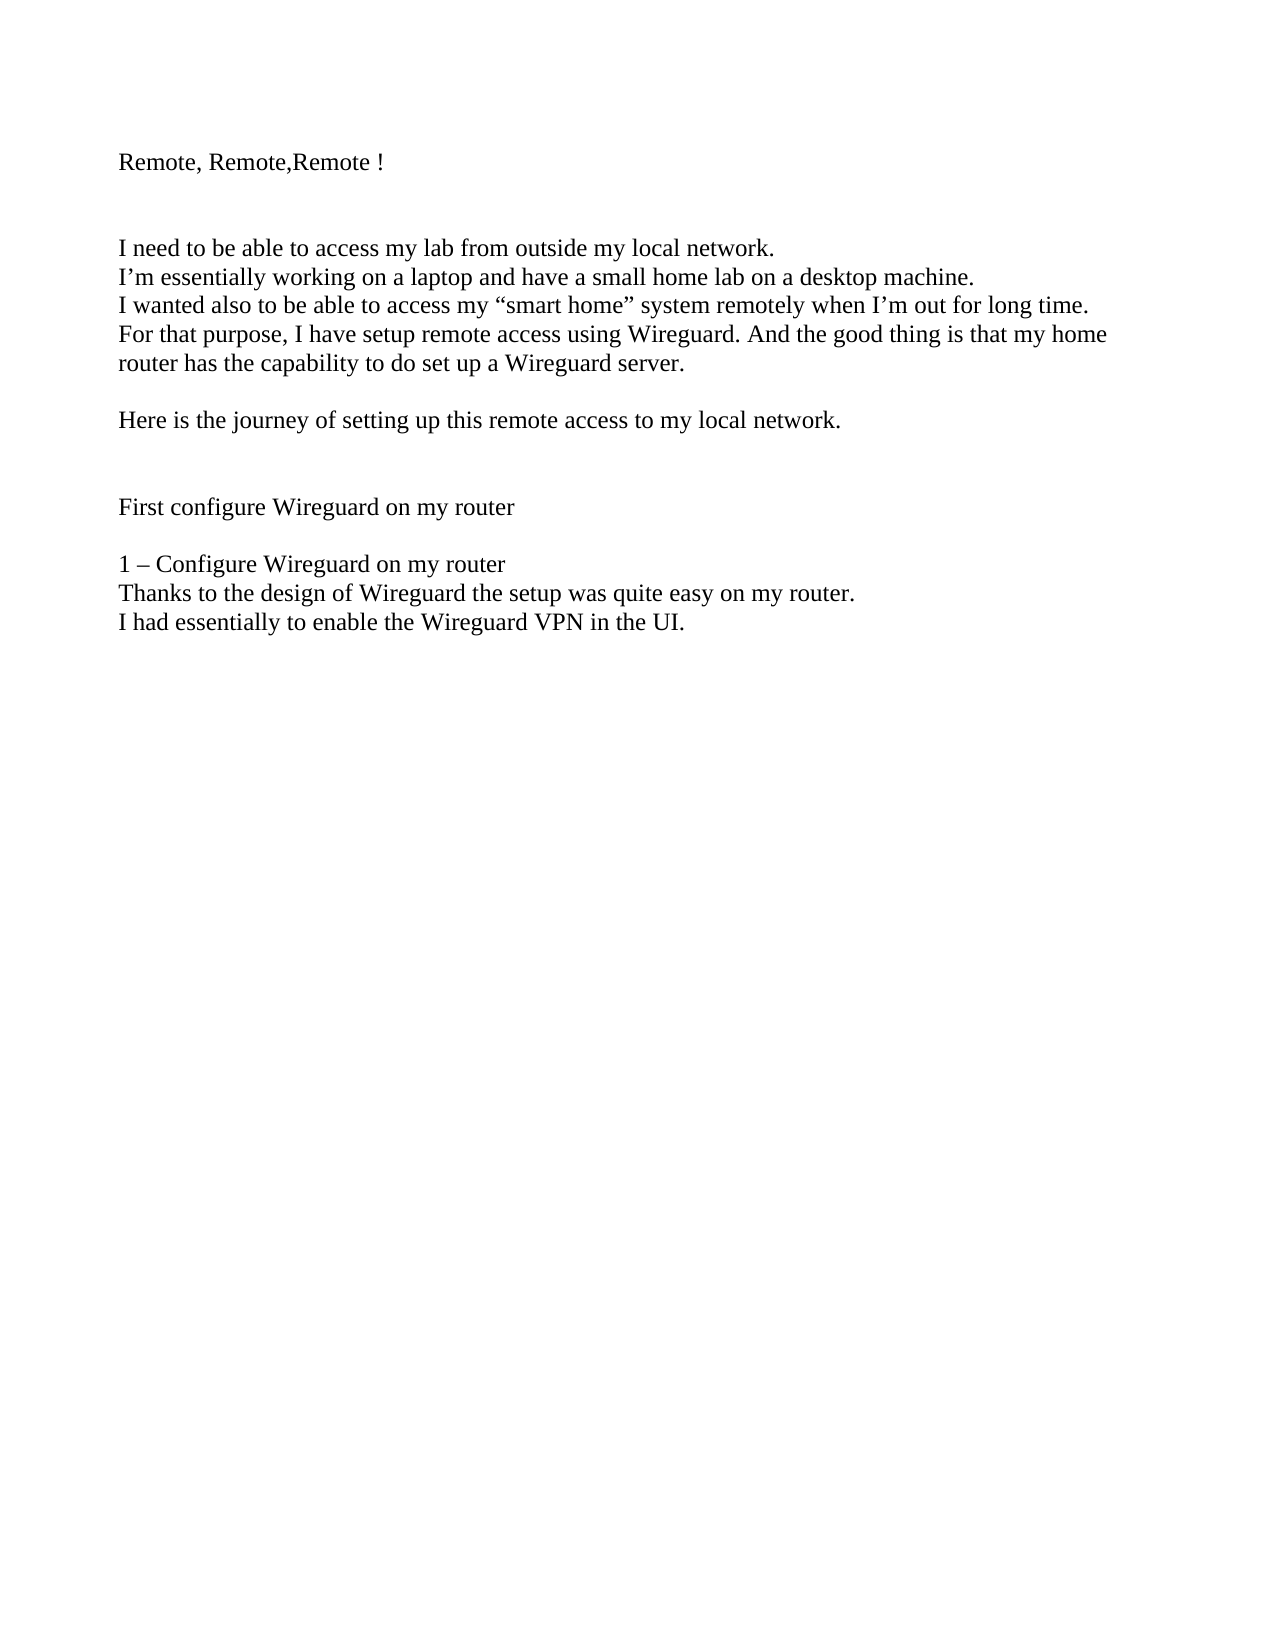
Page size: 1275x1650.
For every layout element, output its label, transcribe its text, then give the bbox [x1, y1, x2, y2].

text I need to be able to access my lab from outside my local network. [118, 233, 1157, 262]
text 1 – Configure Wireguard on my router [118, 549, 1157, 578]
text Remote, Remote,Remote ! [118, 147, 1157, 176]
text I had essentially to enable the Wireguard VPN in the UI. [118, 607, 1157, 636]
text I wanted also to be able to access my “smart home” system remotely when I’m out for long time. [118, 291, 1157, 319]
text Thanks to the design of Wireguard the setup was quite easy on my router. [118, 578, 1157, 607]
text First configure Wireguard on my router [118, 492, 1157, 521]
text I’m essentially working on a laptop and have a small home lab on a desktop machine. [118, 262, 1157, 291]
text Here is the journey of setting up this remote access to my local network. [118, 406, 1157, 434]
text For that purpose, I have setup remote access using Wireguard. And the good thing is that my home router has the capability to do set up a Wireguard server. [118, 319, 1157, 377]
